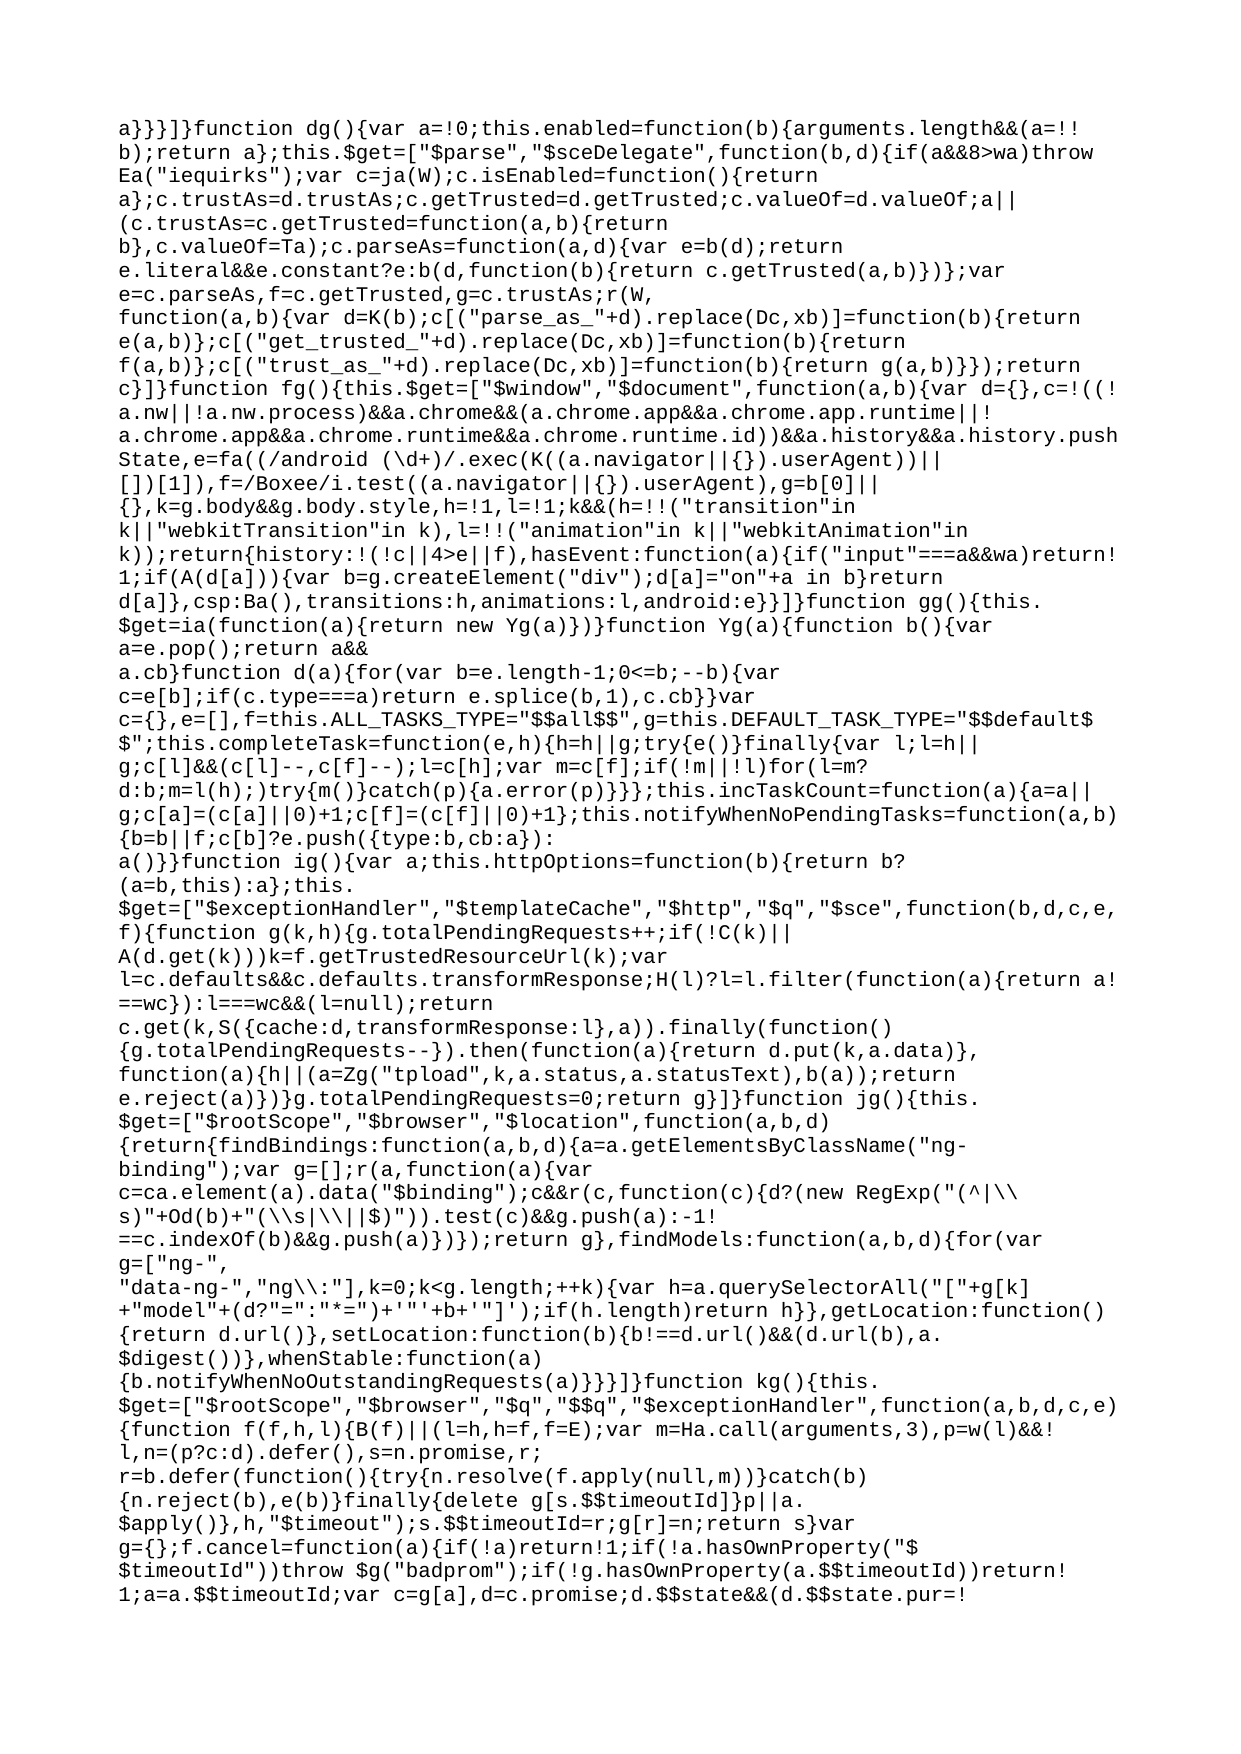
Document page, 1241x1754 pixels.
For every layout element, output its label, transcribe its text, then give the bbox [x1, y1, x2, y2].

text "data-ng-","ng\\:"],k=0;k<g.length;++k){var h=a.querySelectorAll("["+g[k]+"model"+(d?"=":"*=")+'"'+b+'"]');if(h.length)return h}},getLocation:function(){return d.url()},setLocation:function(b){b!==d.url()&&(d.url(b),a.$digest())},whenStable:function(a){b.notifyWhenNoOutstandingRequests(a)}}}]}function kg(){this.$get=["$rootScope","$browser","$q","$$q","$exceptionHandler",function(a,b,d,c,e){function f(f,h,l){B(f)||(l=h,h=f,f=E);var m=Ha.call(arguments,3),p=w(l)&&!l,n=(p?c:d).defer(),s=n.promise,r; [118, 1277, 1122, 1466]
text [])[1]),f=/Boxee/i.test((a.navigator||{}).userAgent),g=b[0]||{},k=g.body&&g.body.style,h=!1,l=!1;k&&(h=!!("transition"in k||"webkitTransition"in k),l=!!("animation"in k||"webkitAnimation"in k));return{history:!(!c||4>e||f),hasEvent:function(a){if("input"===a&&wa)return!1;if(A(d[a])){var b=g.createElement("div");d[a]="on"+a in b}return d[a]},csp:Ba(),transitions:h,animations:l,android:e}}]}function gg(){this.$get=ia(function(a){return new Yg(a)})}function Yg(a){function b(){var a=e.pop();return a&& [118, 473, 1122, 662]
text function(a){h||(a=Zg("tpload",k,a.status,a.statusText),b(a));return e.reject(a)})}g.totalPendingRequests=0;return g}]}function jg(){this.$get=["$rootScope","$browser","$location",function(a,b,d){return{findBindings:function(a,b,d){a=a.getElementsByClassName("ng-binding");var g=[];r(a,function(a){var c=ca.element(a).data("$binding");c&&r(c,function(c){d?(new RegExp("(^|\\s)"+Od(b)+"(\\s|\\||$)")).test(c)&&g.push(a):-1!==c.indexOf(b)&&g.push(a)})});return g},findModels:function(a,b,d){for(var g=["ng-", [118, 1064, 1122, 1277]
text a}}}]}function dg(){var a=!0;this.enabled=function(b){arguments.length&&(a=!!b);return a};this.$get=["$parse","$sceDelegate",function(b,d){if(a&&8>wa)throw Ea("iequirks");var c=ja(W);c.isEnabled=function(){return a};c.trustAs=d.trustAs;c.getTrusted=d.getTrusted;c.valueOf=d.valueOf;a||(c.trustAs=c.getTrusted=function(a,b){return b},c.valueOf=Ta);c.parseAs=function(a,d){var e=b(d);return e.literal&&e.constant?e:b(d,function(b){return c.getTrusted(a,b)})};var e=c.parseAs,f=c.getTrusted,g=c.trustAs;r(W, [118, 118, 1122, 307]
text a()}}function ig(){var a;this.httpOptions=function(b){return b?(a=b,this):a};this.$get=["$exceptionHandler","$templateCache","$http","$q","$sce",function(b,d,c,e,f){function g(k,h){g.totalPendingRequests++;if(!C(k)||A(d.get(k)))k=f.getTrustedResourceUrl(k);var l=c.defaults&&c.defaults.transformResponse;H(l)?l=l.filter(function(a){return a!==wc}):l===wc&&(l=null);return c.get(k,S({cache:d,transformResponse:l},a)).finally(function(){g.totalPendingRequests--}).then(function(a){return d.put(k,a.data)}, [118, 851, 1122, 1064]
text a.cb}function d(a){for(var b=e.length-1;0<=b;--b){var c=e[b];if(c.type===a)return e.splice(b,1),c.cb}}var c={},e=[],f=this.ALL_TASKS_TYPE="$$all$$",g=this.DEFAULT_TASK_TYPE="$$default$$";this.completeTask=function(e,h){h=h||g;try{e()}finally{var l;l=h||g;c[l]&&(c[l]--,c[f]--);l=c[h];var m=c[f];if(!m||!l)for(l=m?d:b;m=l(h);)try{m()}catch(p){a.error(p)}}};this.incTaskCount=function(a){a=a||g;c[a]=(c[a]||0)+1;c[f]=(c[f]||0)+1};this.notifyWhenNoPendingTasks=function(a,b){b=b||f;c[b]?e.push({type:b,cb:a}): [118, 662, 1122, 851]
text function(a,b){var d=K(b);c[("parse_as_"+d).replace(Dc,xb)]=function(b){return e(a,b)};c[("get_trusted_"+d).replace(Dc,xb)]=function(b){return f(a,b)};c[("trust_as_"+d).replace(Dc,xb)]=function(b){return g(a,b)}});return c}]}function fg(){this.$get=["$window","$document",function(a,b){var d={},c=!((!a.nw||!a.nw.process)&&a.chrome&&(a.chrome.app&&a.chrome.app.runtime||!a.chrome.app&&a.chrome.runtime&&a.chrome.runtime.id))&&a.history&&a.history.pushState,e=fa((/android (\d+)/.exec(K((a.navigator||{}).userAgent))|| [118, 307, 1122, 473]
text r=b.defer(function(){try{n.resolve(f.apply(null,m))}catch(b){n.reject(b),e(b)}finally{delete g[s.$$timeoutId]}p||a.$apply()},h,"$timeout");s.$$timeoutId=r;g[r]=n;return s}var g={};f.cancel=function(a){if(!a)return!1;if(!a.hasOwnProperty("$$timeoutId"))throw $g("badprom");if(!g.hasOwnProperty(a.$$timeoutId))return!1;a=a.$$timeoutId;var c=g[a],d=c.promise;d.$$state&&(d.$$state.pur=! [118, 1466, 1122, 1608]
